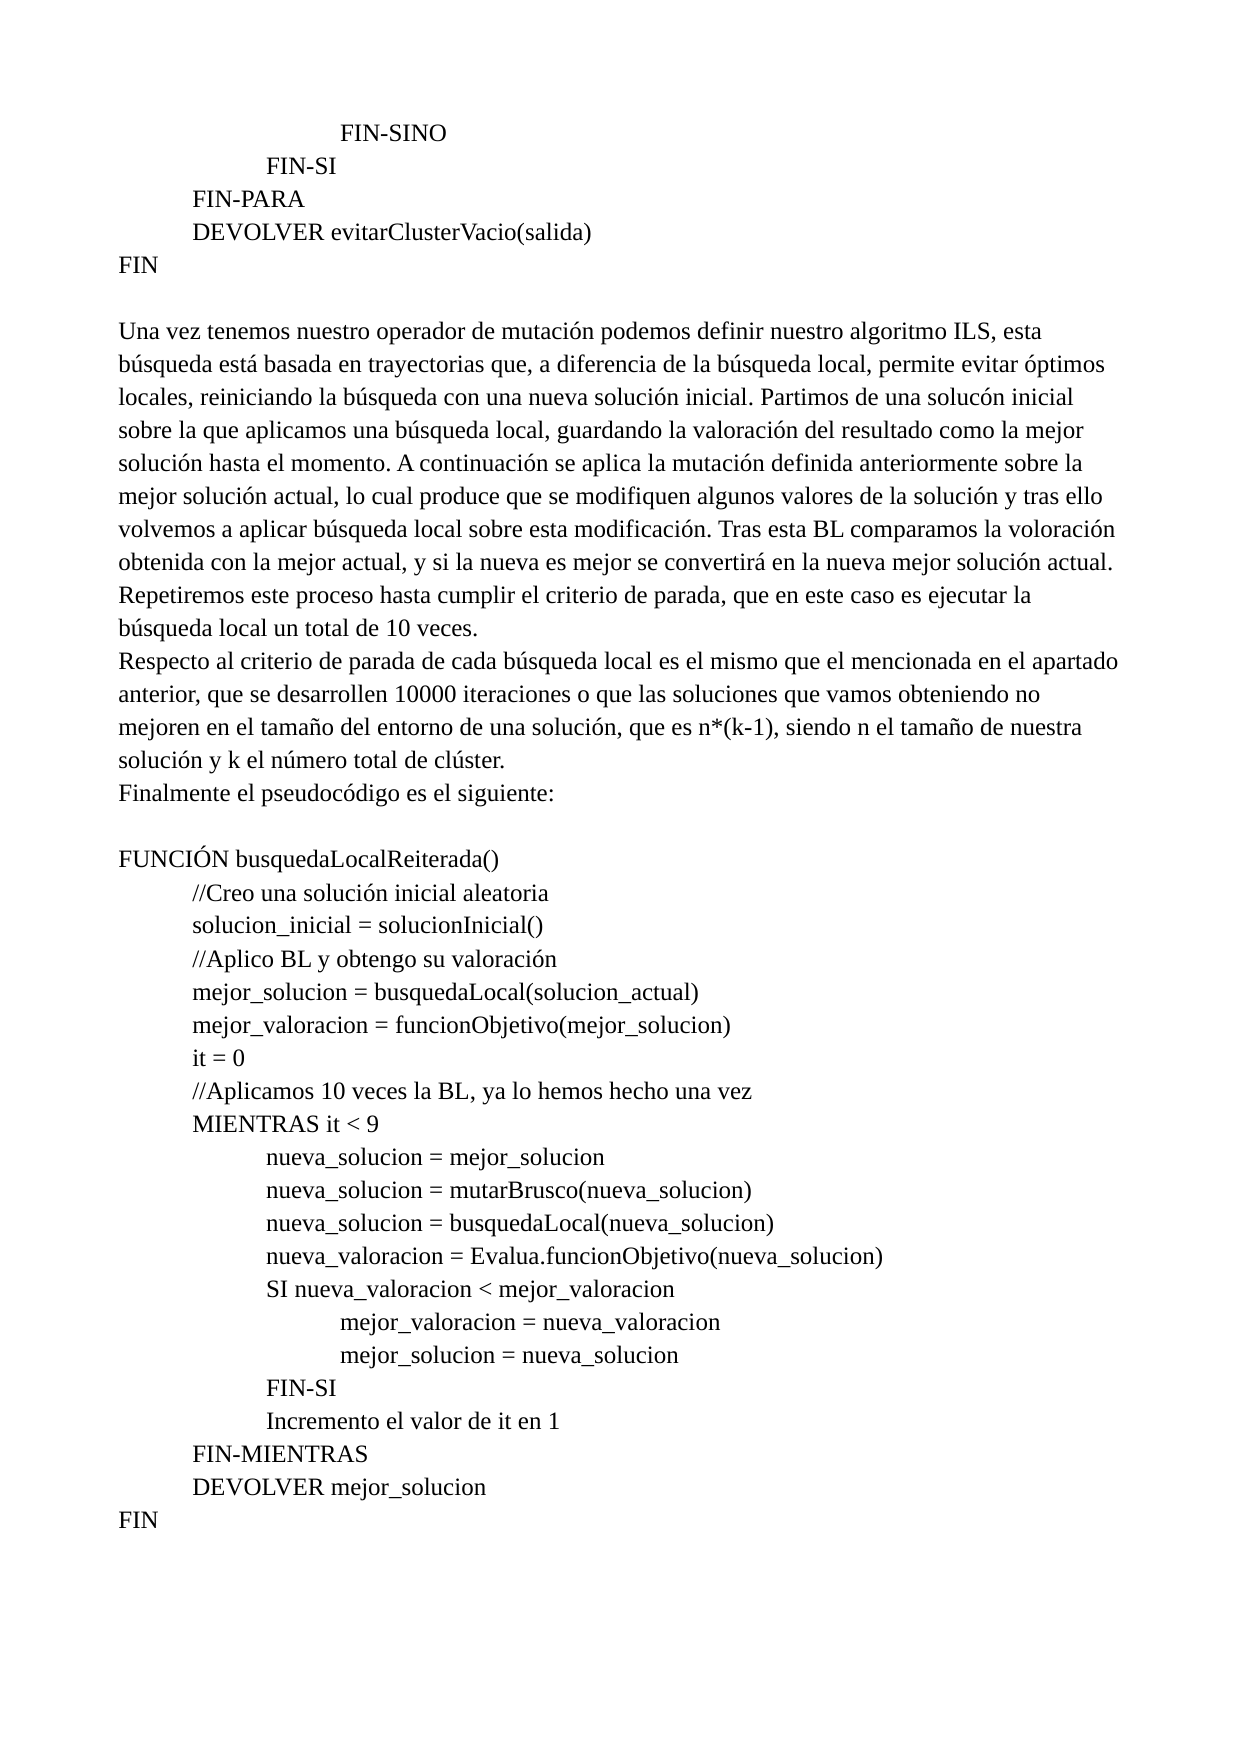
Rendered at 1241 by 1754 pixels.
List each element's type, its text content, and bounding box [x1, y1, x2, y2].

text FIN-SI [118, 1373, 1122, 1402]
text mejor_solucion = busquedaLocal(solucion_actual) [118, 977, 1122, 1005]
text mejor_solucion = nueva_solucion [118, 1340, 1122, 1369]
text FIN-MIENTRAS [118, 1439, 1122, 1468]
text nueva_solucion = mutarBrusco(nueva_solucion) [118, 1175, 1122, 1203]
text nueva_solucion = mejor_solucion [118, 1142, 1122, 1171]
text //Aplicamos 10 veces la BL, ya lo hemos hecho una vez [118, 1076, 1122, 1104]
text FIN-SI [118, 151, 1122, 180]
text Incremento el valor de it en 1 [118, 1406, 1122, 1435]
text DEVOLVER evitarClusterVacio(salida) [118, 217, 1122, 246]
text //Creo una solución inicial aleatoria [118, 878, 1122, 906]
text it = 0 [118, 1043, 1122, 1071]
text nueva_solucion = busquedaLocal(nueva_solucion) [118, 1208, 1122, 1237]
text DEVOLVER mejor_solucion [118, 1472, 1122, 1501]
text FIN-SINO [118, 118, 1122, 147]
text solucion_inicial = solucionInicial() [118, 911, 1122, 939]
text MIENTRAS it < 9 [118, 1109, 1122, 1137]
text //Aplico BL y obtengo su valoración [118, 944, 1122, 972]
text Una vez tenemos nuestro operador de mutación podemos definir nuestro algoritmo ILS, esta búsqueda está basada en trayectorias que, a diferencia de la búsqueda local, permite evitar óptimos locales, reiniciando la búsqueda con una nueva solución inicial. Partimos de una solucón inicial sobre la que aplicamos una búsqueda local, guardando la valoración del resultado como la mejor solución hasta el momento. A continuación se aplica la mutación definida anteriormente sobre la mejor solución actual, lo cual produce que se modifiquen algunos valores de la solución y tras ello volvemos a aplicar búsqueda local sobre esta modificación. Tras esta BL comparamos la voloración obtenida con la mejor actual, y si la nueva es mejor se convertirá en la nueva mejor solución actual. Repetiremos este proceso hasta cumplir el criterio de parada, que en este caso es ejecutar la búsqueda local un total de 10 veces. [118, 316, 1122, 642]
text mejor_valoracion = funcionObjetivo(mejor_solucion) [118, 1010, 1122, 1038]
text Respecto al criterio de parada de cada búsqueda local es el mismo que el mencionada en el apartado anterior, que se desarrollen 10000 iteraciones o que las soluciones que vamos obteniendo no mejoren en el tamaño del entorno de una solución, que es n*(k-1), siendo n el tamaño de nuestra solución y k el número total de clúster. [118, 646, 1122, 774]
text FIN-PARA [118, 184, 1122, 213]
text FUNCIÓN busquedaLocalReiterada() [118, 844, 1122, 873]
text Finalmente el pseudocódigo es el siguiente: [118, 778, 1122, 807]
text nueva_valoracion = Evalua.funcionObjetivo(nueva_solucion) [118, 1241, 1122, 1269]
text FIN [118, 250, 1122, 279]
text FIN [118, 1505, 1122, 1534]
text SI nueva_valoracion < mejor_valoracion [118, 1274, 1122, 1303]
text mejor_valoracion = nueva_valoracion [118, 1307, 1122, 1336]
